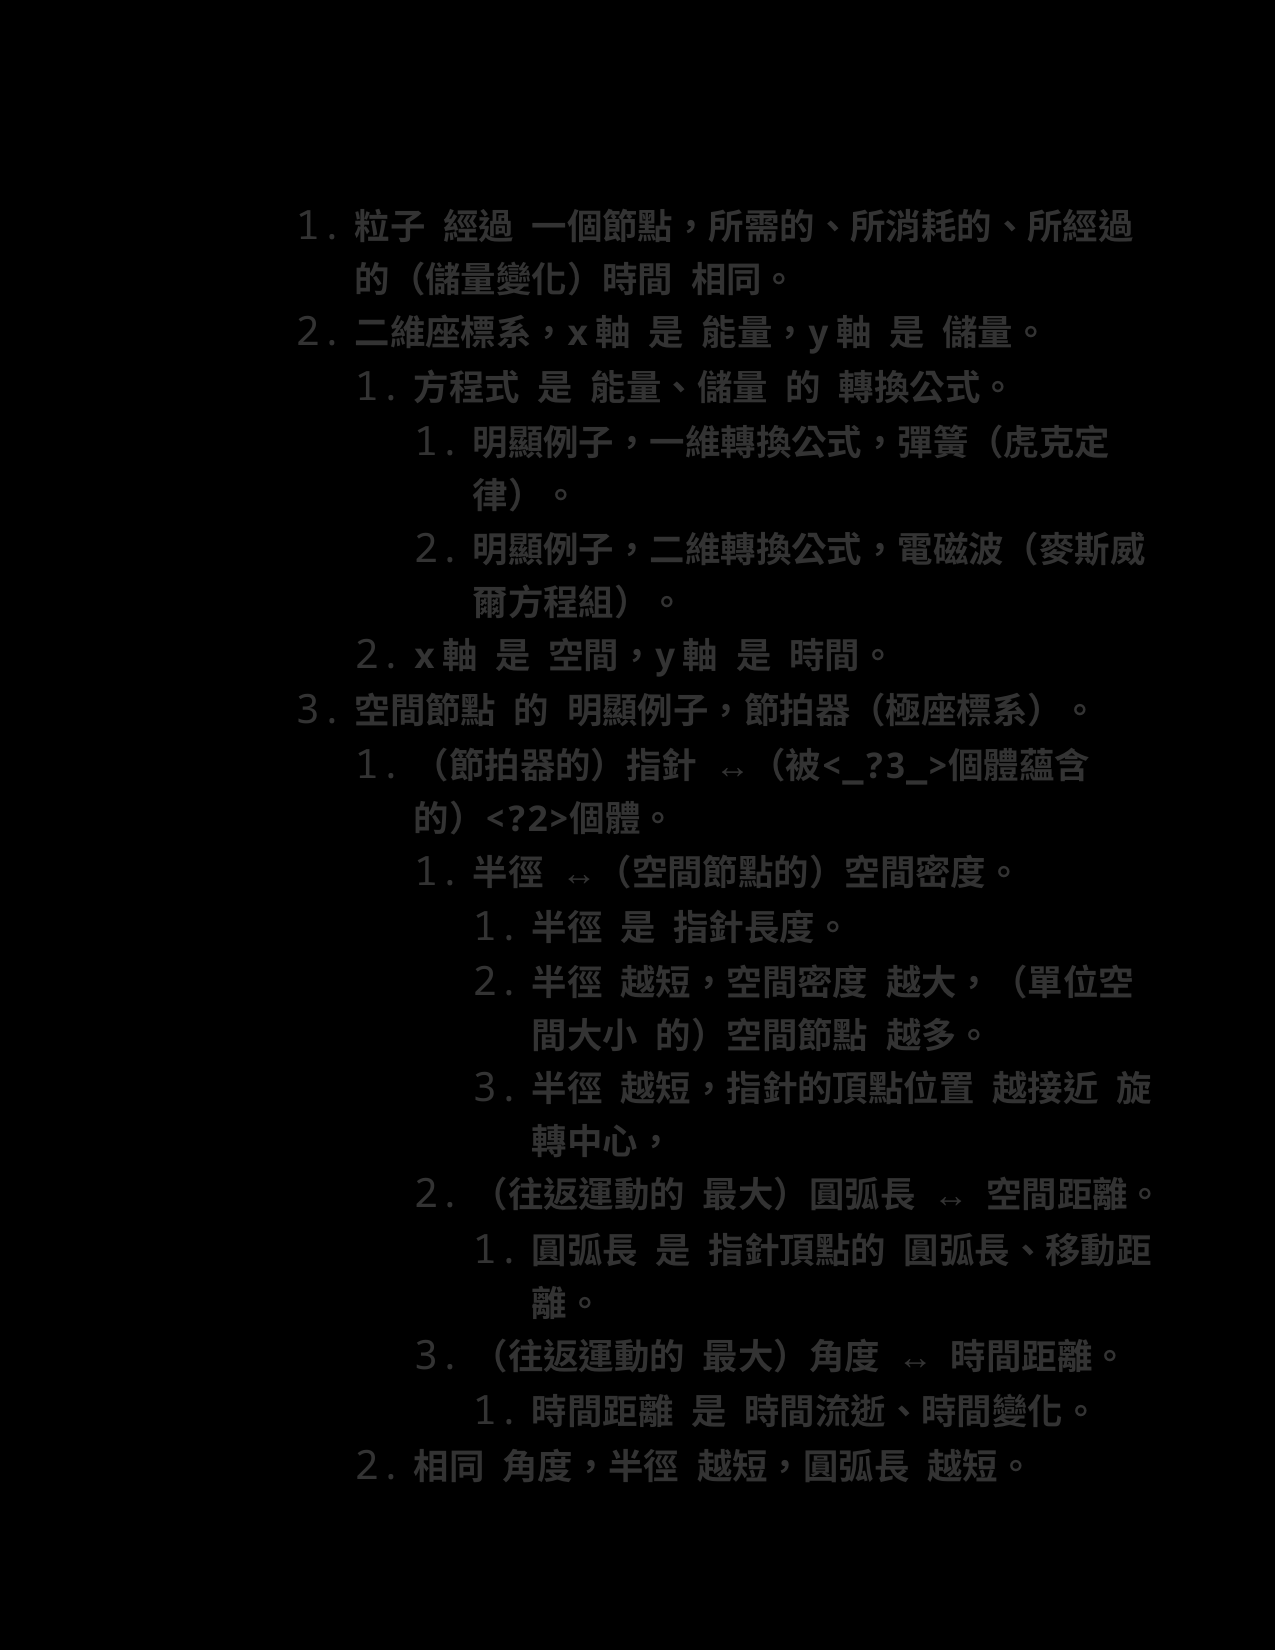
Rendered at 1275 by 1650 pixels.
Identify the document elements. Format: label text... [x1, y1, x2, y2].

list （往返運動的 最大）圓弧長 ↔ 空間距離。 [413, 1165, 1157, 1220]
list 相同 角度，半徑 越短，圓弧長 越短。 [354, 1436, 1157, 1491]
list 二維座標系，x軸 是 能量，y軸 是 儲量。 [295, 302, 1157, 357]
list 粒子 經過 一個節點，所需的、所消耗的、所經過的（儲量變化）時間 相同。 [295, 196, 1157, 302]
list （節拍器的）指針 ↔（被<_?3_>個體蘊含的）<?2>個體。 [354, 735, 1157, 842]
list 半徑 越短，空間密度 越大，（單位空間大小 的）空間節點 越多。 [472, 952, 1157, 1058]
list 明顯例子，二維轉換公式，電磁波（麥斯威爾方程組）。 [413, 519, 1157, 625]
list 半徑 是 指針長度。 [472, 897, 1157, 952]
list 空間節點 的 明顯例子，節拍器（極座標系）。 [295, 680, 1157, 735]
list 時間距離 是 時間流逝、時間變化。 [472, 1381, 1157, 1436]
list 圓弧長 是 指針頂點的 圓弧長、移動距離。 [472, 1220, 1157, 1326]
list （往返運動的 最大）角度 ↔ 時間距離。 [413, 1326, 1157, 1381]
list x軸 是 空間，y軸 是 時間。 [354, 625, 1157, 680]
list 半徑 越短，指針的頂點位置 越接近 旋轉中心， [472, 1058, 1157, 1165]
list 半徑 ↔（空間節點的）空間密度。 [413, 842, 1157, 897]
list 明顯例子，一維轉換公式，彈簧（虎克定律）。 [413, 412, 1157, 519]
list 方程式 是 能量、儲量 的 轉換公式。 [354, 357, 1157, 412]
